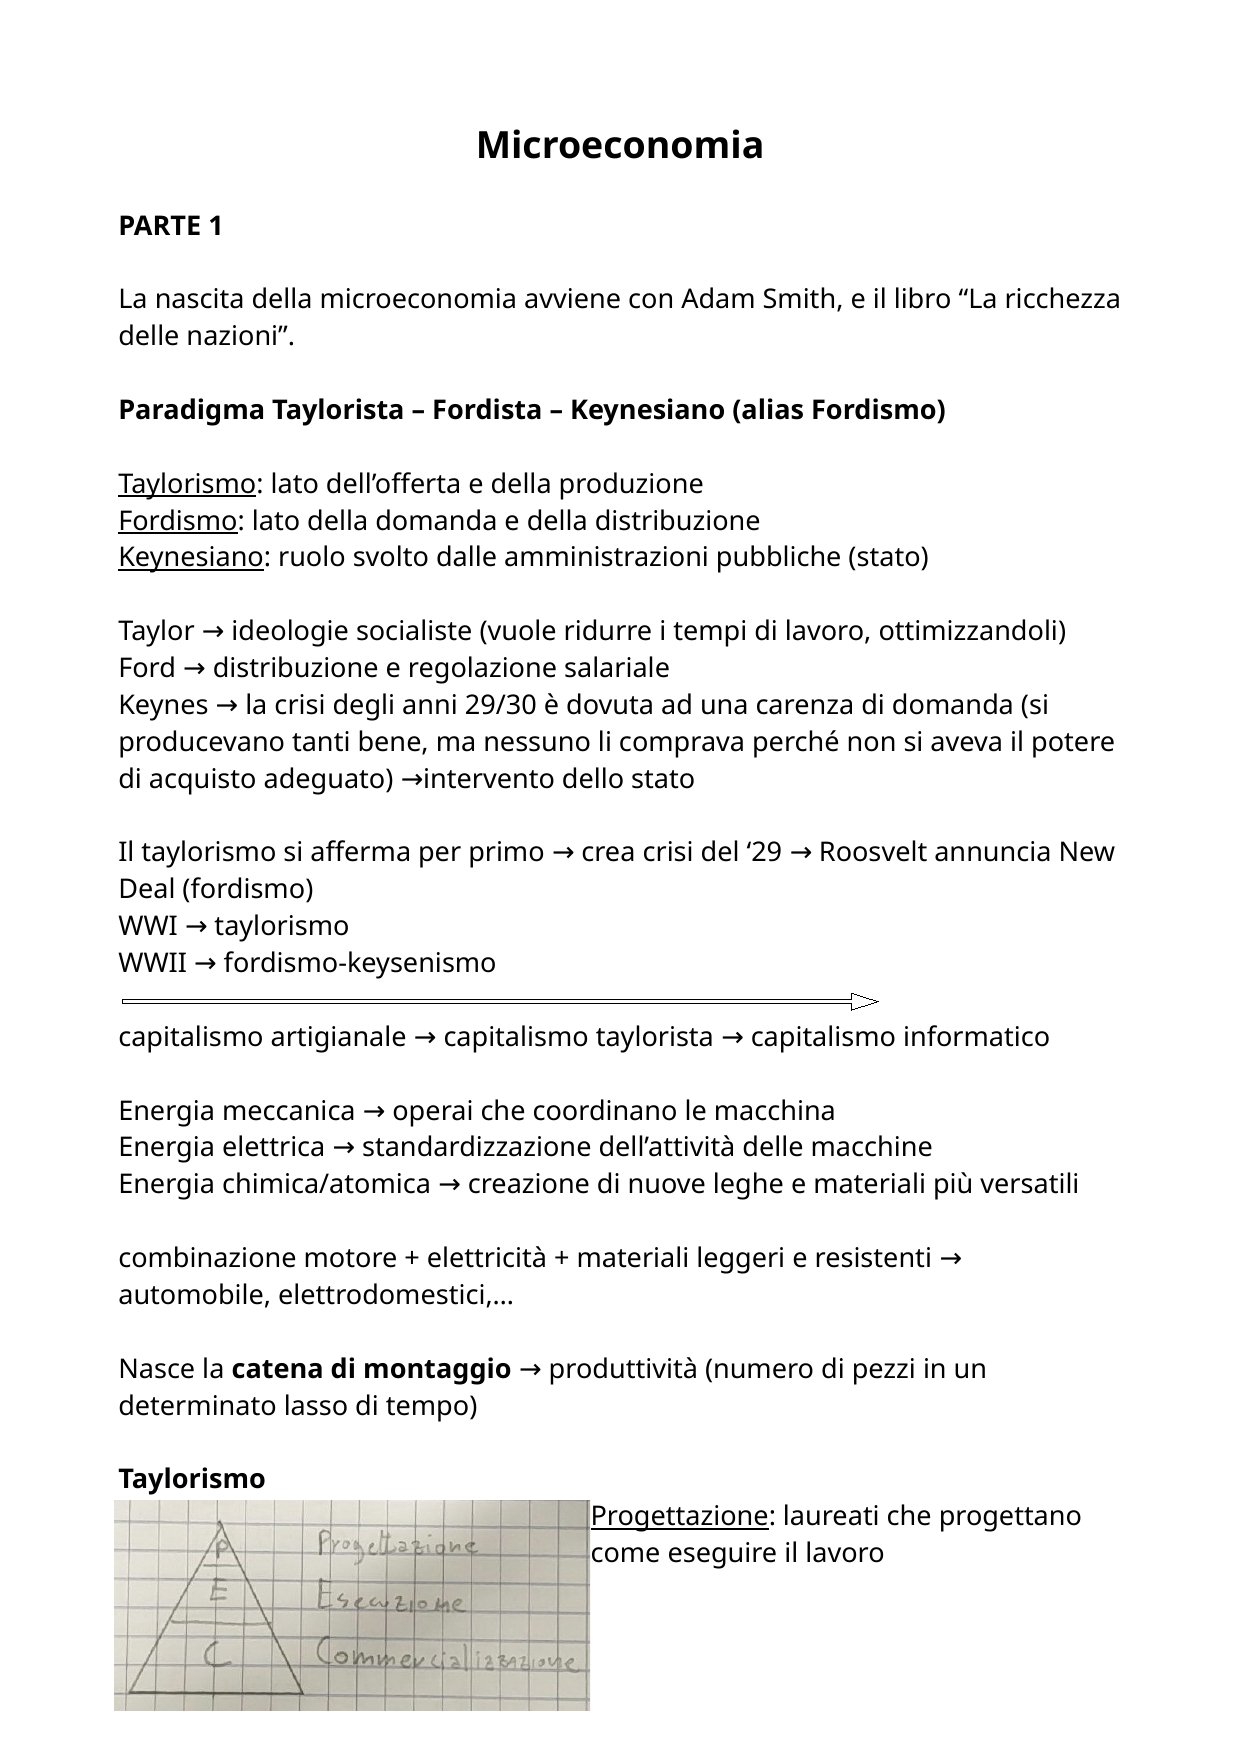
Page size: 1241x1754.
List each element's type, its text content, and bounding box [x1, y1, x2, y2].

text Taylor → ideologie socialiste (vuole ridurre i tempi di lavoro, ottimizzandoli) [118, 612, 1122, 648]
text WWI → taylorismo [118, 907, 1122, 943]
text Taylorismo [118, 1460, 1122, 1497]
text Nasce la catena di montaggio → produttività (numero di pezzi in un determinato lasso di tempo) [118, 1349, 1122, 1423]
text Energia chimica/atomica → creazione di nuove leghe e materiali più versatili [118, 1165, 1122, 1202]
text combinazione motore + elettricità + materiali leggeri e resistenti → automobile, elettrodomestici,… [118, 1238, 1122, 1312]
text Paradigma Taylorista – Fordista – Keynesiano (alias Fordismo) [118, 390, 1122, 427]
text WWII → fordismo-keysenismo [118, 943, 1122, 980]
text capitalismo artigianale → capitalismo taylorista → capitalismo informatico [118, 1017, 1122, 1054]
text La nascita della microeconomia avviene con Adam Smith, e il libro “La ricchezza delle nazioni”. [118, 280, 1122, 353]
text Energia elettrica → standardizzazione dell’attività delle macchine [118, 1128, 1122, 1165]
text Ford → distribuzione e regolazione salariale [118, 648, 1122, 685]
text Keynes → la crisi degli anni 29/30 è dovuta ad una carenza di domanda (si producevano tanti bene, ma nessuno li comprava perché non si aveva il potere di acquisto adeguato) →intervento dello stato [118, 685, 1122, 796]
picture [114, 1514, 591, 1711]
text Keynesiano: ruolo svolto dalle amministrazioni pubbliche (stato) [118, 538, 1122, 575]
text Energia meccanica → operai che coordinano le macchina [118, 1091, 1122, 1128]
text Progettazione: laureati che progettano come eseguire il lavoro [118, 1497, 1122, 1570]
text Il taylorismo si afferma per primo → crea crisi del ‘29 → Roosvelt annuncia New Deal (fordismo) [118, 833, 1122, 907]
text Fordismo: lato della domanda e della distribuzione [118, 501, 1122, 538]
text Microeconomia [118, 118, 1122, 169]
text PARTE 1 [118, 206, 1122, 243]
text Taylorismo: lato dell’offerta e della produzione [118, 464, 1122, 501]
